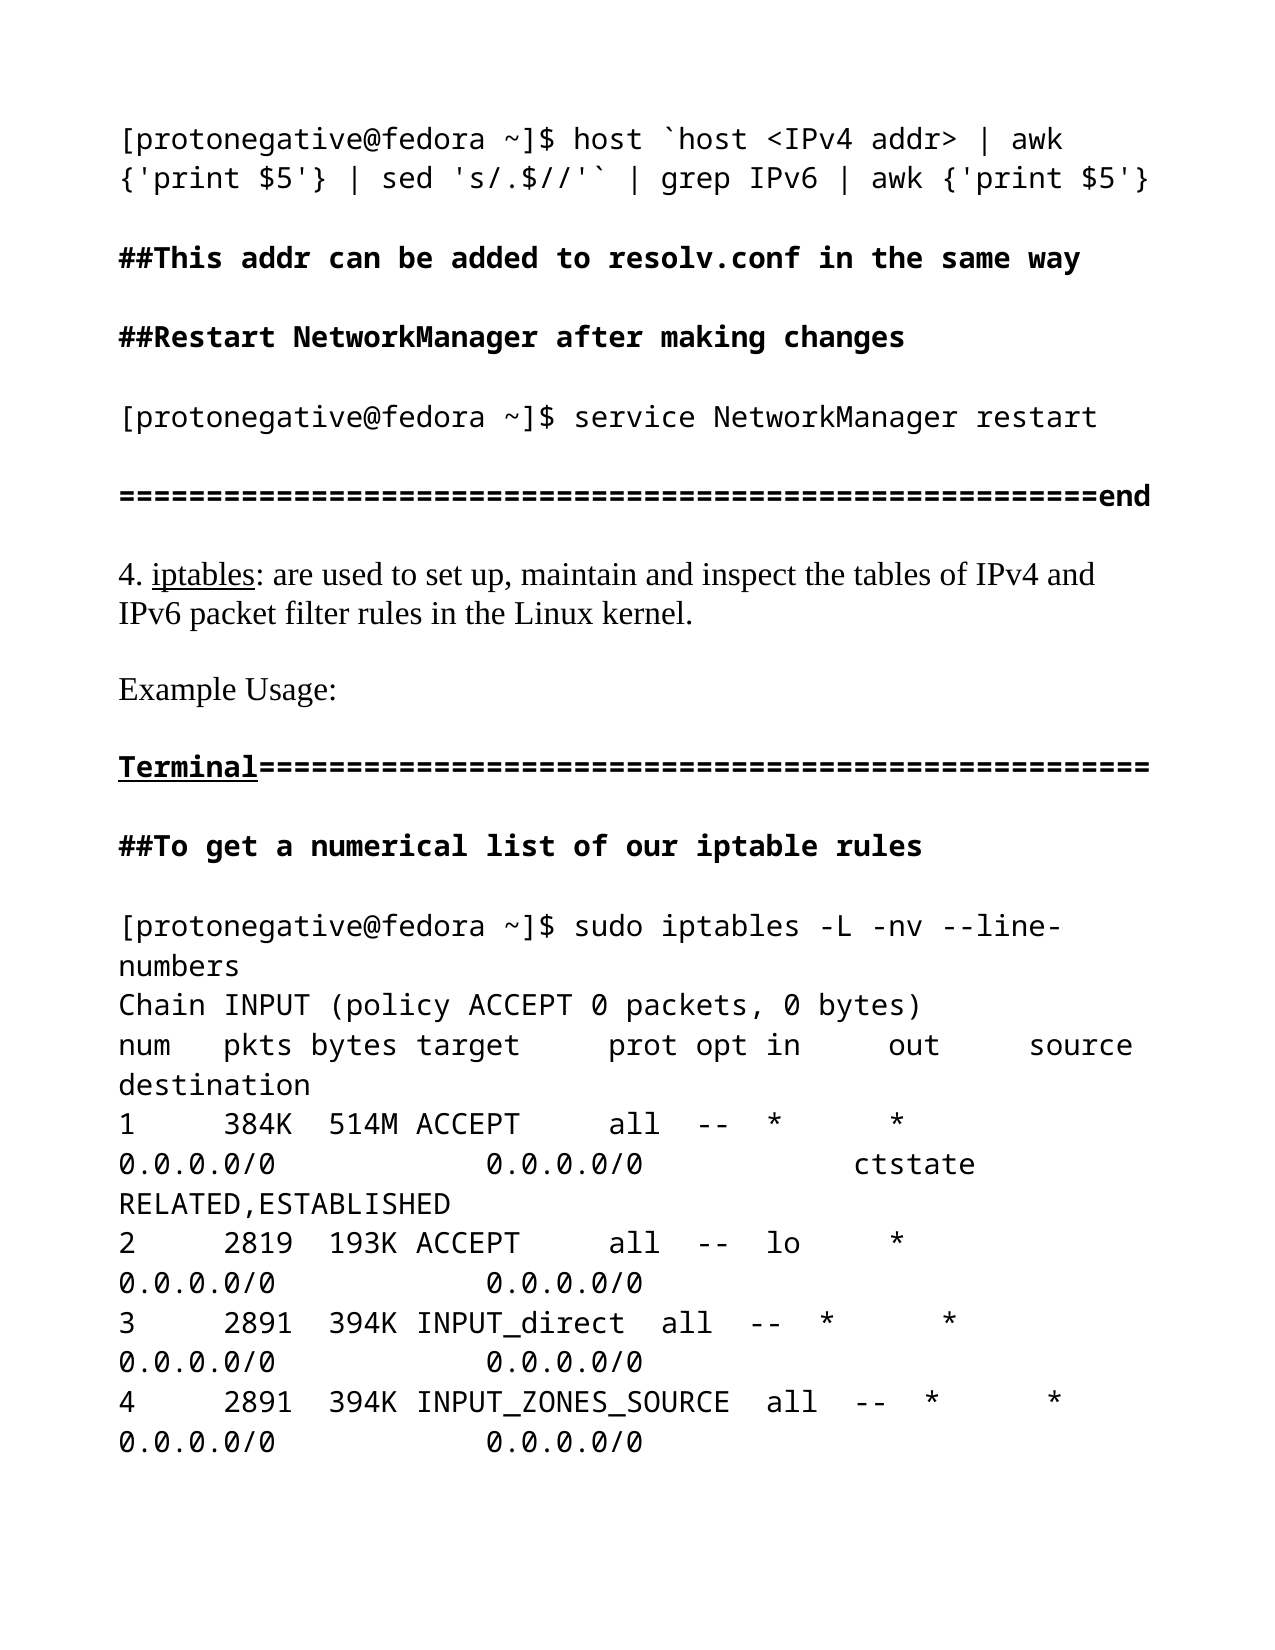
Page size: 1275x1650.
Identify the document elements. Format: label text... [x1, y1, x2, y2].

text Example Usage: [118, 670, 1157, 708]
text ##Restart NetworkManager after making changes [118, 317, 1157, 356]
text num pkts bytes target prot opt in out source destination [118, 1024, 1157, 1103]
text 4. iptables: are used to set up, maintain and inspect the tables of IPv4 and IPv6 packet filter rules in the Linux kernel. [118, 555, 1157, 631]
text 3 2891 394K INPUT_direct all -- * * 0.0.0.0/0 0.0.0.0/0 [118, 1302, 1157, 1381]
text ##This addr can be added to resolv.conf in the same way [118, 237, 1157, 277]
text 2 2819 193K ACCEPT all -- lo * 0.0.0.0/0 0.0.0.0/0 [118, 1223, 1157, 1302]
text 1 384K 514M ACCEPT all -- * * 0.0.0.0/0 0.0.0.0/0 ctstate RELATED,ESTABLISHED [118, 1103, 1157, 1223]
text [protonegative@fedora ~]$ sudo iptables -L -nv --line-numbers [118, 905, 1157, 984]
text Chain INPUT (policy ACCEPT 0 packets, 0 bytes) [118, 984, 1157, 1024]
text Terminal=================================================== [118, 746, 1157, 786]
text 4 2891 394K INPUT_ZONES_SOURCE all -- * * 0.0.0.0/0 0.0.0.0/0 [118, 1381, 1157, 1461]
text [protonegative@fedora ~]$ host `host <IPv4 addr> | awk {'print $5'} | sed 's/.$//'` | grep IPv6 | awk {'print $5'} [118, 118, 1157, 197]
text ========================================================end [118, 475, 1157, 515]
text ##To get a numerical list of our iptable rules [118, 826, 1157, 865]
text [protonegative@fedora ~]$ service NetworkManager restart [118, 396, 1157, 436]
